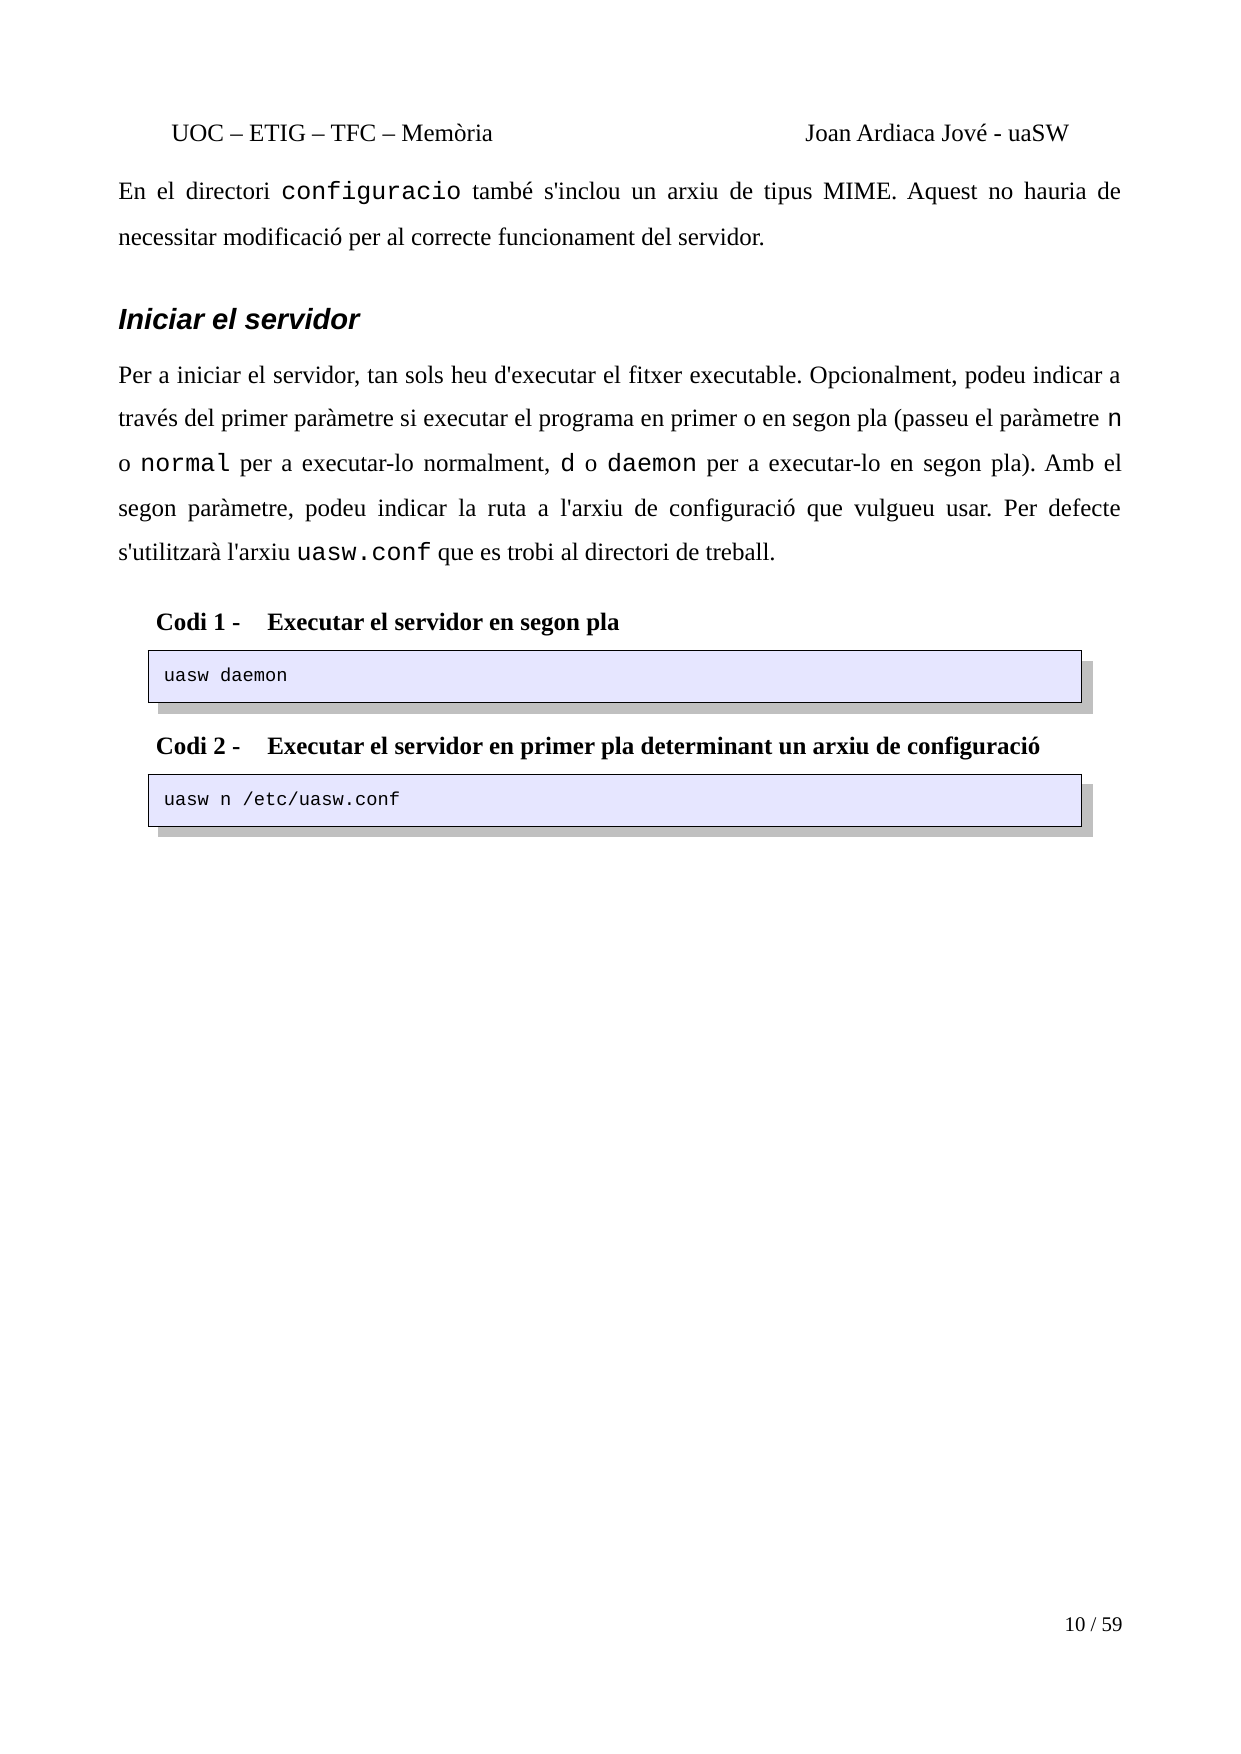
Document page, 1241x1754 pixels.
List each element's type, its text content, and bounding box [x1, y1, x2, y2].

text uasw n /etc/uasw.conf [149, 775, 1081, 826]
text uasw daemon [149, 651, 1081, 702]
text En el directori configuracio també s'inclou un arxiu de tipus MIME. Aquest no hauria de necessitar modificació per al correcte funcionament del servidor. [118, 176, 1122, 250]
list Executar el servidor en segon pla [156, 607, 1122, 636]
text Per a iniciar el servidor, tan sols heu d'executar el fitxer executable. Opcionalment, podeu indicar a través del primer paràmetre si executar el programa en primer o en segon pla (passeu el paràmetre n o normal per a executar-lo normalment, d o daemon per a executar-lo en segon pla). Amb el segon paràmetre, podeu indicar la ruta a l'arxiu de configuració que vulgueu usar. Per defecte s'utilitzarà l'arxiu uasw.conf que es trobi al directori de treball. [118, 360, 1122, 567]
list Executar el servidor en primer pla determinant un arxiu de configuració [156, 731, 1122, 759]
subtitle Iniciar el servidor [118, 302, 1122, 336]
